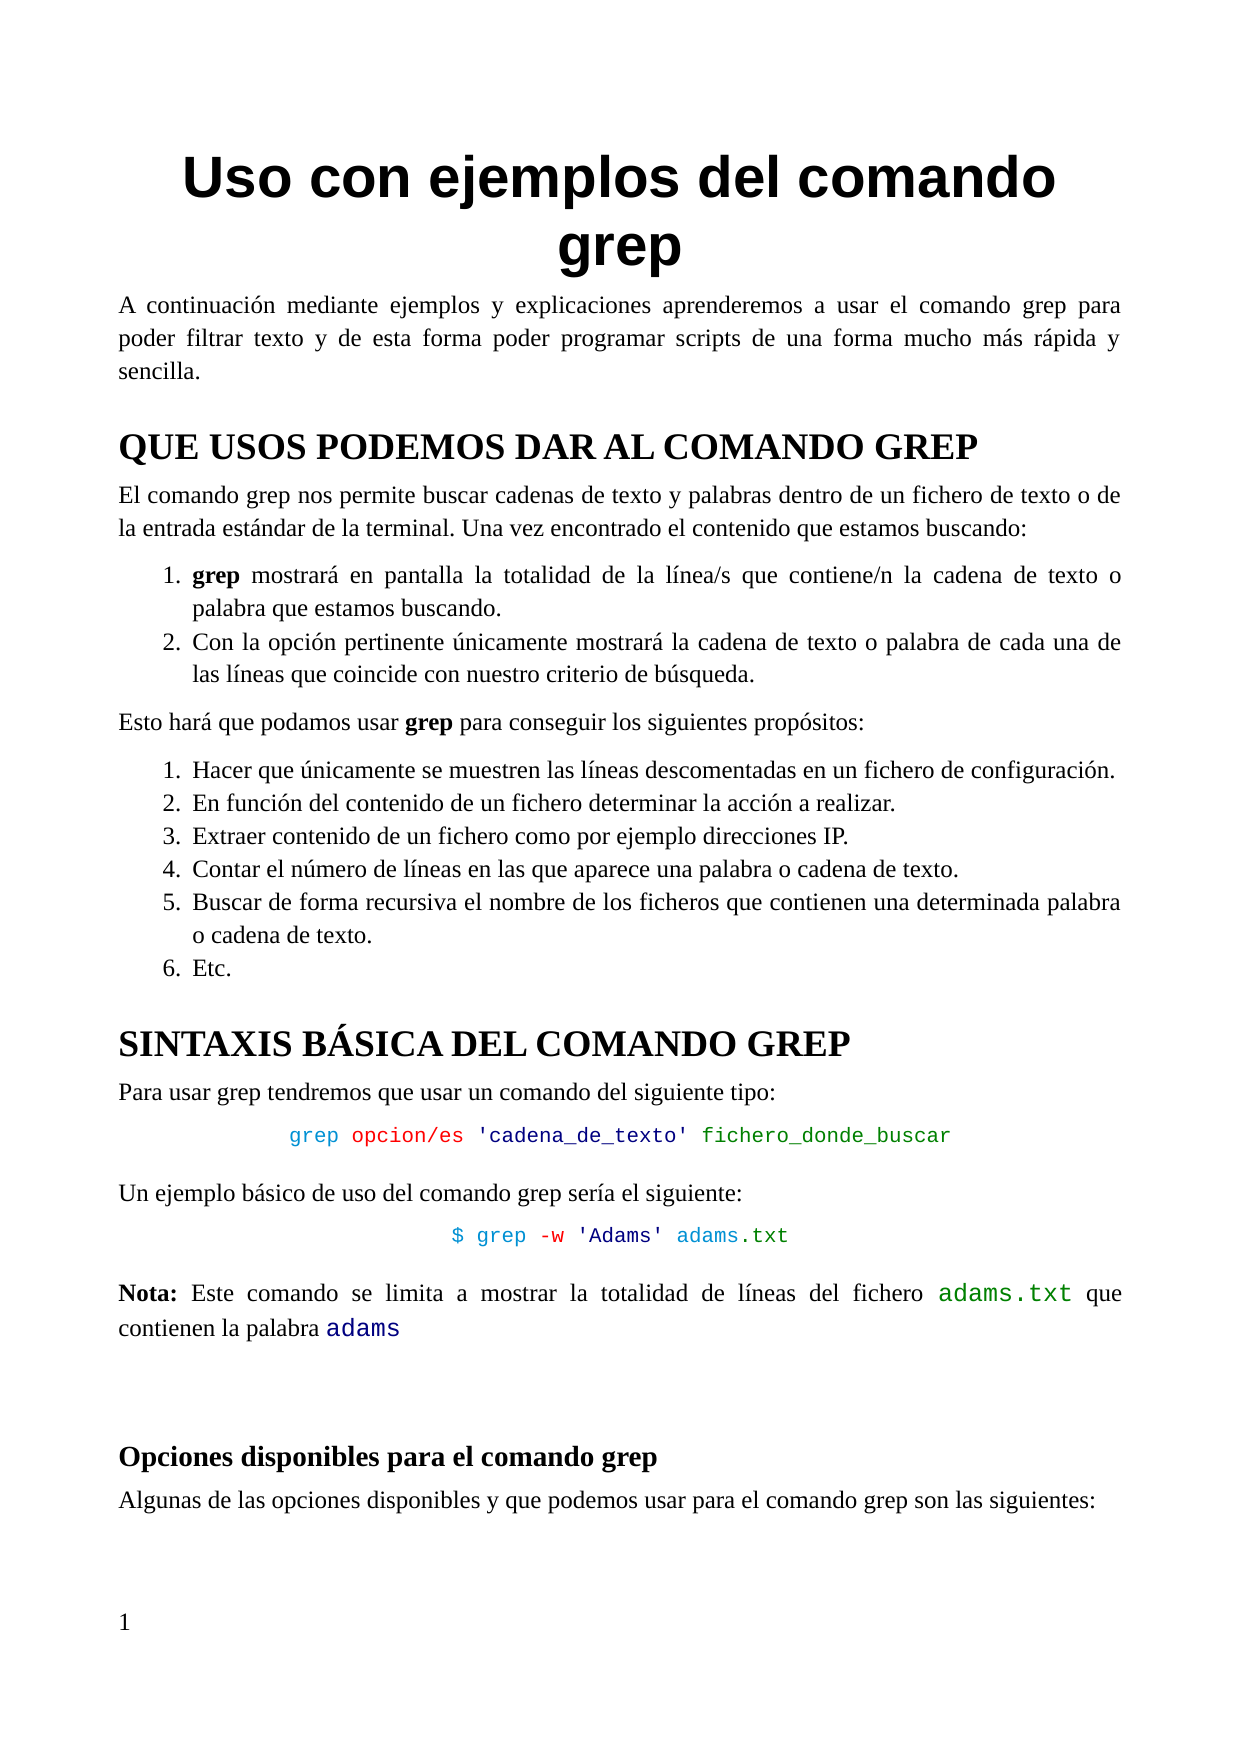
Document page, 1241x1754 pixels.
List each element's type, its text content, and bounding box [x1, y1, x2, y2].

list Etc. [162, 953, 1122, 982]
list Contar el número de líneas en las que aparece una palabra o cadena de texto. [162, 854, 1122, 883]
text A continuación mediante ejemplos y explicaciones aprenderemos a usar el comando grep para poder filtrar texto y de esta forma poder programar scripts de una forma mucho más rápida y sencilla. [118, 290, 1122, 384]
list Hacer que únicamente se muestren las líneas descomentadas en un fichero de configuración. [162, 755, 1122, 783]
text Un ejemplo básico de uso del comando grep sería el siguiente: [118, 1178, 1122, 1206]
list En función del contenido de un fichero determinar la acción a realizar. [162, 788, 1122, 817]
text Nota: Este comando se limita a mostrar la totalidad de líneas del fichero adams.txt que contienen la palabra adams [118, 1278, 1122, 1344]
text Para usar grep tendremos que usar un comando del siguiente tipo: [118, 1077, 1122, 1106]
list Con la opción pertinente únicamente mostrará la cadena de texto o palabra de cada una de las líneas que coincide con nuestro criterio de búsqueda. [162, 627, 1122, 688]
list Extraer contenido de un fichero como por ejemplo direcciones IP. [162, 821, 1122, 849]
text grep opcion/es 'cadena_de_texto' fichero_donde_buscar [118, 1124, 1122, 1148]
list Buscar de forma recursiva el nombre de los ficheros que contienen una determinada palabra o cadena de texto. [162, 887, 1122, 949]
list grep mostrará en pantalla la totalidad de la línea/s que contiene/n la cadena de texto o palabra que estamos buscando. [162, 561, 1122, 622]
title Uso con ejemplos del comando grep [118, 143, 1122, 277]
subtitle SINTAXIS BÁSICA DEL COMANDO GREP [118, 1021, 1122, 1064]
subtitle QUE USOS PODEMOS DAR AL COMANDO GREP [118, 424, 1122, 467]
text El comando grep nos permite buscar cadenas de texto y palabras dentro de un fichero de texto o de la entrada estándar de la terminal. Una vez encontrado el contenido que estamos buscando: [118, 480, 1122, 542]
text Esto hará que podamos usar grep para conseguir los siguientes propósitos: [118, 707, 1122, 736]
subtitle Opciones disponibles para el comando grep [118, 1439, 1122, 1472]
text $ grep -w 'Adams' adams.txt [118, 1225, 1122, 1249]
text Algunas de las opciones disponibles y que podemos usar para el comando grep son las siguientes: [118, 1485, 1122, 1513]
